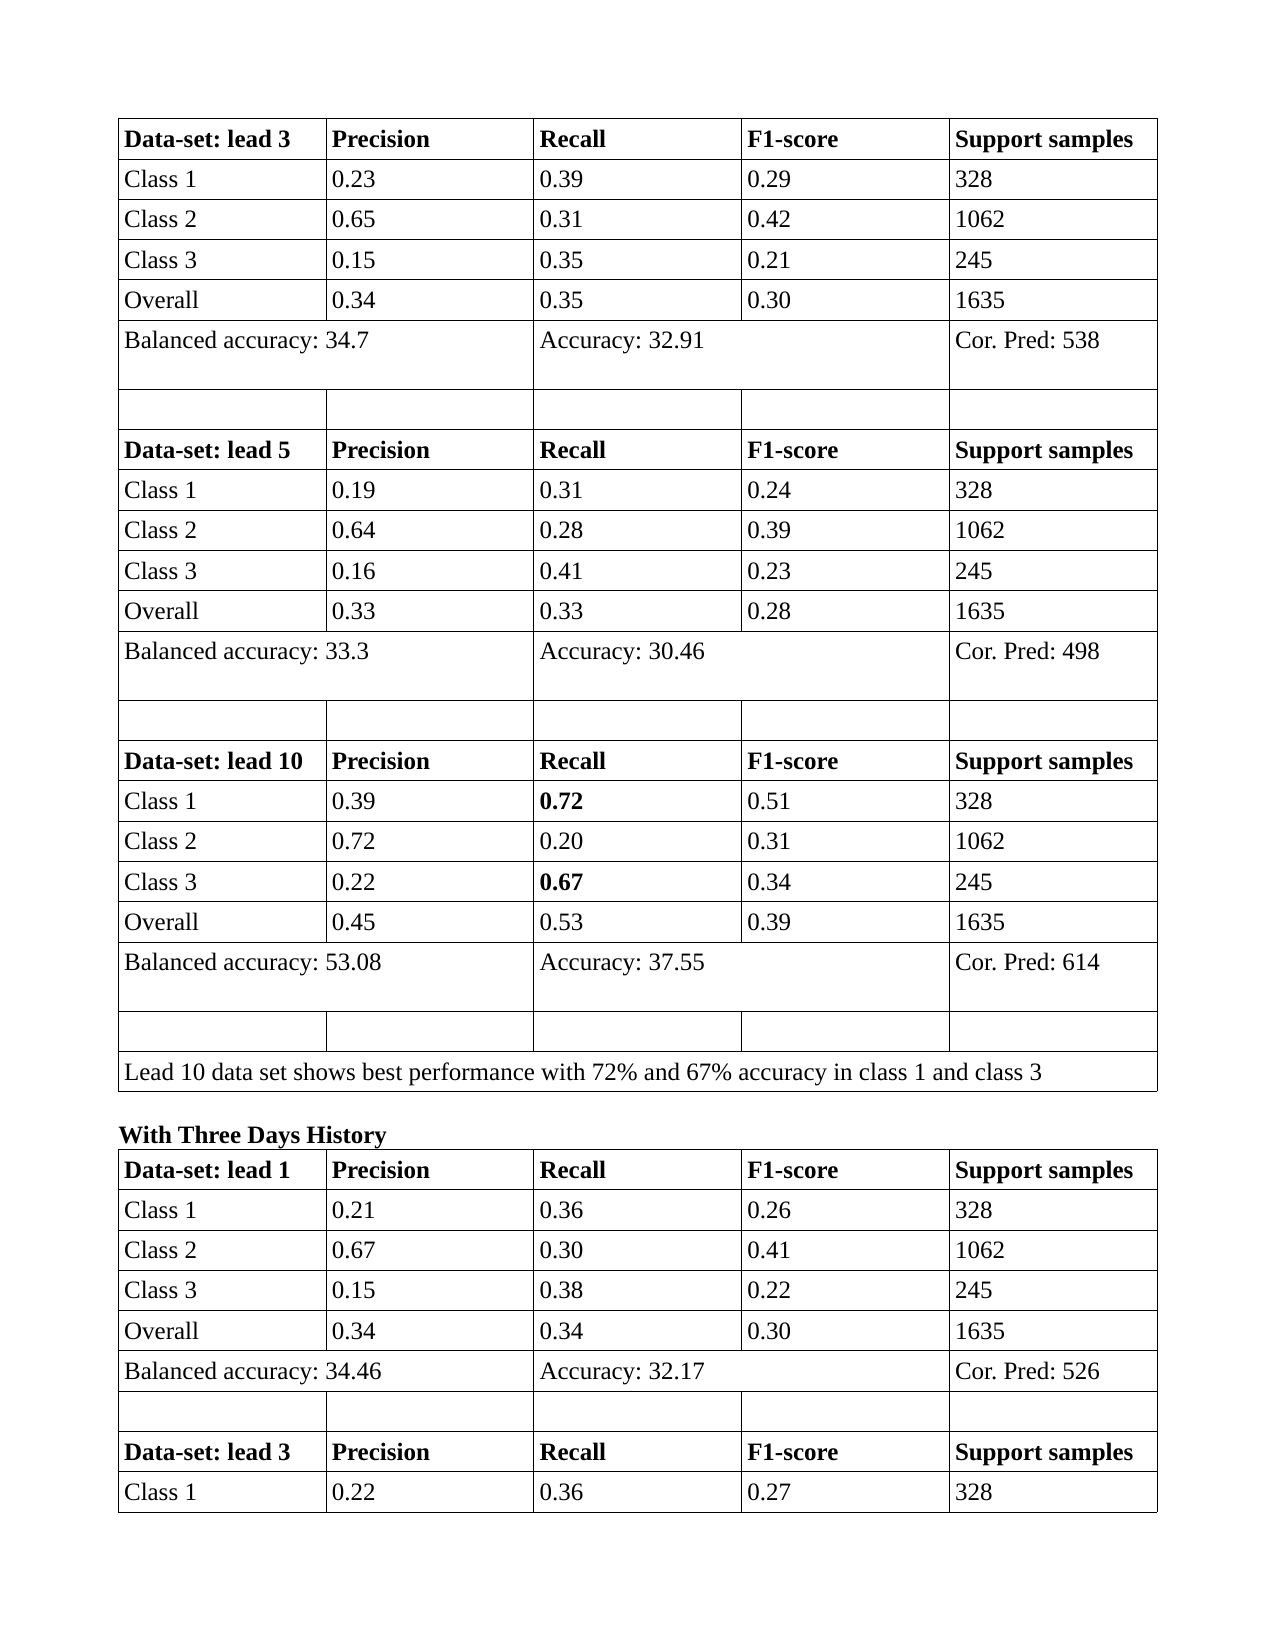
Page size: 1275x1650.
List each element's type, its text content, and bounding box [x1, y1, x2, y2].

table_cell 0.38 [534, 1271, 741, 1310]
table_cell 0.72 [534, 781, 741, 821]
table_cell 0.33 [534, 591, 741, 631]
table_cell Support samples [950, 119, 1157, 158]
table_cell 0.39 [742, 902, 949, 942]
table_cell 0.39 [534, 160, 741, 199]
table_cell F1-score [742, 119, 949, 158]
table_cell 1062 [950, 822, 1157, 861]
table_cell 0.22 [327, 862, 533, 901]
table_cell Balanced accuracy: 33.3 [119, 632, 533, 700]
table_cell [119, 1392, 326, 1431]
table_cell 0.67 [327, 1231, 533, 1270]
table_cell Class 3 [119, 240, 326, 279]
table_cell Overall [119, 902, 326, 942]
table_cell 0.30 [742, 280, 949, 320]
table_cell [119, 1012, 326, 1051]
table_cell 0.15 [327, 240, 533, 279]
table_cell 245 [950, 551, 1157, 590]
table_cell 0.28 [742, 591, 949, 631]
table_cell [742, 1392, 949, 1431]
table_cell 0.31 [742, 822, 949, 861]
table_cell 0.22 [742, 1271, 949, 1310]
table_cell 0.27 [742, 1472, 949, 1512]
table_cell Balanced accuracy: 34.7 [119, 321, 533, 389]
table_cell Class 1 [119, 1190, 326, 1229]
table_cell Class 1 [119, 781, 326, 821]
table_cell Recall [534, 1432, 741, 1471]
table_cell 0.39 [742, 511, 949, 550]
table_cell Class 1 [119, 160, 326, 199]
table_cell [534, 390, 741, 429]
table_header Precision [327, 1150, 533, 1189]
table_cell Accuracy: 32.17 [534, 1351, 949, 1391]
table_cell Cor. Pred: 498 [950, 632, 1157, 700]
table_cell 0.34 [327, 1311, 533, 1350]
table_cell [742, 701, 949, 740]
table_cell 0.19 [327, 470, 533, 510]
table_cell Precision [327, 430, 533, 469]
table_cell Class 2 [119, 822, 326, 861]
table_cell Accuracy: 32.91 [534, 321, 949, 389]
table_cell [534, 1012, 741, 1051]
table_cell Precision [327, 119, 533, 158]
table_cell 0.30 [742, 1311, 949, 1350]
table_header Data-set: lead 1 [119, 1150, 326, 1189]
table_cell Class 2 [119, 200, 326, 239]
table_cell [742, 1012, 949, 1051]
table_cell 0.41 [534, 551, 741, 590]
table_cell Class 3 [119, 1271, 326, 1310]
table_cell 1062 [950, 200, 1157, 239]
table_cell 0.51 [742, 781, 949, 821]
table_cell Cor. Pred: 538 [950, 321, 1157, 389]
table_cell 328 [950, 1472, 1157, 1512]
table_cell 0.21 [742, 240, 949, 279]
table_cell 0.24 [742, 470, 949, 510]
table_cell 328 [950, 160, 1157, 199]
table_cell 0.34 [742, 862, 949, 901]
table_cell 0.28 [534, 511, 741, 550]
table_cell Overall [119, 591, 326, 631]
table_cell 1635 [950, 280, 1157, 320]
table_cell [950, 1392, 1157, 1431]
table_cell 0.41 [742, 1231, 949, 1270]
table_cell Support samples [950, 1432, 1157, 1471]
table_cell [950, 701, 1157, 740]
table_cell 0.53 [534, 902, 741, 942]
table_cell Precision [327, 1432, 533, 1471]
table_cell 0.23 [742, 551, 949, 590]
table_cell Cor. Pred: 526 [950, 1351, 1157, 1391]
table_cell 0.36 [534, 1472, 741, 1512]
table_cell Cor. Pred: 614 [950, 943, 1157, 1011]
table_cell 0.20 [534, 822, 741, 861]
table_cell Data-set: lead 10 [119, 741, 326, 780]
table_cell [327, 1012, 533, 1051]
table_header Support samples [950, 1150, 1157, 1189]
table_cell [327, 701, 533, 740]
table_cell 245 [950, 1271, 1157, 1310]
table_cell [119, 701, 326, 740]
table_cell [950, 1012, 1157, 1051]
table_cell Accuracy: 30.46 [534, 632, 949, 700]
table_cell 0.31 [534, 470, 741, 510]
table_cell [534, 701, 741, 740]
table_cell Data-set: lead 3 [119, 119, 326, 158]
table_header F1-score [742, 1150, 949, 1189]
table_cell [742, 390, 949, 429]
table_cell 1635 [950, 1311, 1157, 1350]
table_cell Balanced accuracy: 34.46 [119, 1351, 533, 1391]
table_cell Overall [119, 1311, 326, 1350]
table_cell Lead 10 data set shows best performance with 72% and 67% accuracy in class 1 and class 3 [119, 1052, 1157, 1091]
table_header Recall [534, 1150, 741, 1189]
table_cell 0.15 [327, 1271, 533, 1310]
text With Three Days History [118, 1120, 1157, 1149]
table_cell [119, 390, 326, 429]
table_cell Overall [119, 280, 326, 320]
table_cell 0.64 [327, 511, 533, 550]
table_cell 0.45 [327, 902, 533, 942]
table_cell 245 [950, 862, 1157, 901]
table_cell 0.65 [327, 200, 533, 239]
table_cell 0.23 [327, 160, 533, 199]
table_cell 328 [950, 1190, 1157, 1229]
table_cell Class 3 [119, 862, 326, 901]
table_cell F1-score [742, 1432, 949, 1471]
table_cell 0.67 [534, 862, 741, 901]
table_cell F1-score [742, 741, 949, 780]
table_cell 0.26 [742, 1190, 949, 1229]
table_cell Balanced accuracy: 53.08 [119, 943, 533, 1011]
table_cell Accuracy: 37.55 [534, 943, 949, 1011]
table_cell 0.21 [327, 1190, 533, 1229]
table_cell 1635 [950, 902, 1157, 942]
table_cell Class 1 [119, 470, 326, 510]
table_cell 0.35 [534, 240, 741, 279]
table_cell F1-score [742, 430, 949, 469]
table_cell Data-set: lead 5 [119, 430, 326, 469]
table_cell 0.16 [327, 551, 533, 590]
table_cell [327, 390, 533, 429]
table_cell Class 1 [119, 1472, 326, 1512]
table_cell [950, 390, 1157, 429]
table_cell 0.34 [327, 280, 533, 320]
table_cell 0.33 [327, 591, 533, 631]
table_cell 0.72 [327, 822, 533, 861]
table_cell 328 [950, 470, 1157, 510]
table_cell 0.35 [534, 280, 741, 320]
table_cell 328 [950, 781, 1157, 821]
table_cell 245 [950, 240, 1157, 279]
table_cell 0.36 [534, 1190, 741, 1229]
table_cell Class 2 [119, 1231, 326, 1270]
table_cell Recall [534, 119, 741, 158]
table_cell 1635 [950, 591, 1157, 631]
table_cell Support samples [950, 430, 1157, 469]
table_cell 1062 [950, 1231, 1157, 1270]
table_cell Recall [534, 741, 741, 780]
table_cell 0.31 [534, 200, 741, 239]
table_cell 0.30 [534, 1231, 741, 1270]
table_cell Recall [534, 430, 741, 469]
table_cell 0.34 [534, 1311, 741, 1350]
table_cell 0.42 [742, 200, 949, 239]
table_cell 0.22 [327, 1472, 533, 1512]
table_cell Class 2 [119, 511, 326, 550]
table_cell Precision [327, 741, 533, 780]
table_cell 0.29 [742, 160, 949, 199]
table_cell 0.39 [327, 781, 533, 821]
table_cell [534, 1392, 741, 1431]
table_cell [327, 1392, 533, 1431]
table_cell Data-set: lead 3 [119, 1432, 326, 1471]
table_cell 1062 [950, 511, 1157, 550]
table_cell Class 3 [119, 551, 326, 590]
table_cell Support samples [950, 741, 1157, 780]
